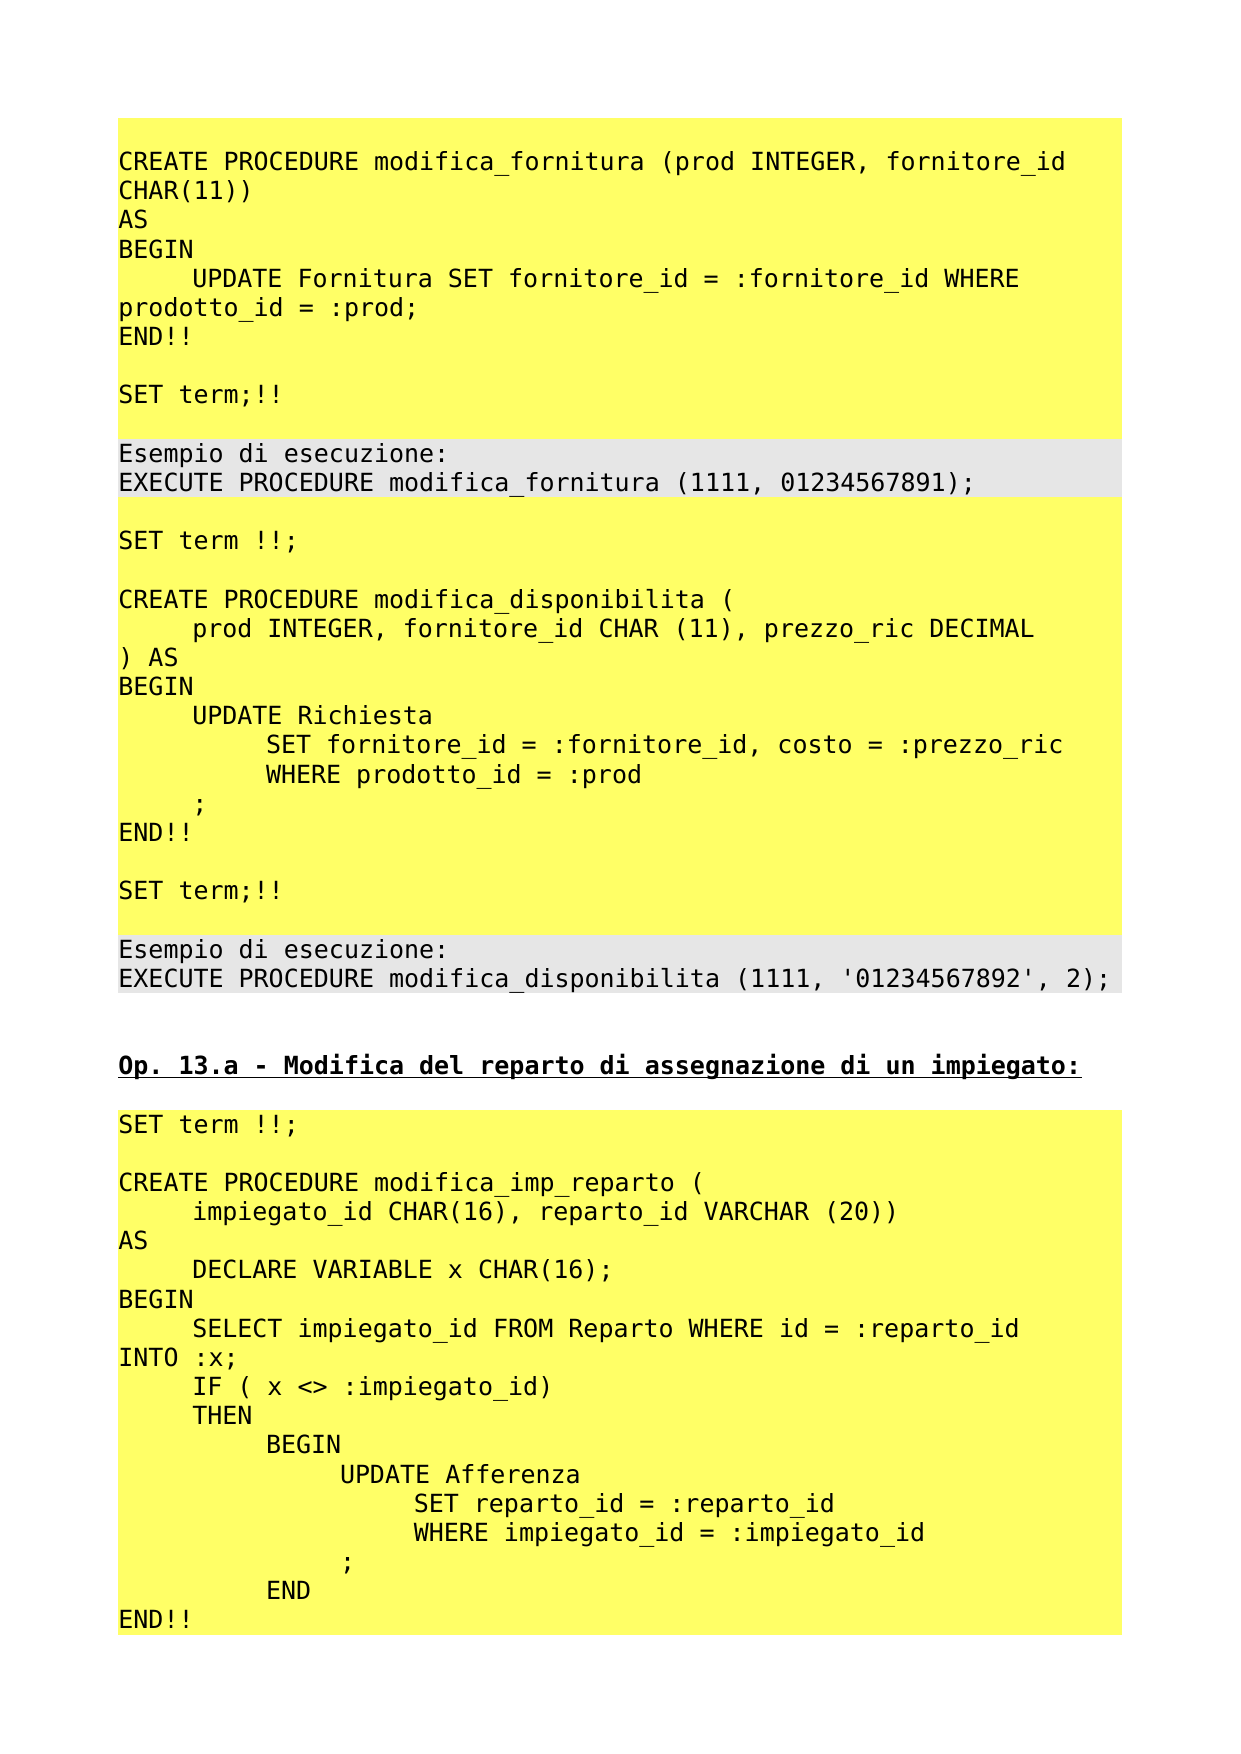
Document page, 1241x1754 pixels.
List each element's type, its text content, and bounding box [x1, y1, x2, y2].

text THEN [118, 1401, 1122, 1431]
text END!! [118, 322, 1122, 351]
text BEGIN [118, 235, 1122, 264]
text END [118, 1576, 1122, 1606]
text IF ( x <> :impiegato_id) [118, 1372, 1122, 1401]
text SET reparto_id = :reparto_id [118, 1489, 1122, 1518]
text SET term !!; [118, 526, 1122, 556]
text UPDATE Afferenza [118, 1460, 1122, 1489]
text EXECUTE PROCEDURE modifica_fornitura (1111, 01234567891); [118, 468, 1122, 497]
text impiegato_id CHAR(16), reparto_id VARCHAR (20)) [118, 1197, 1122, 1226]
text ; [118, 789, 1122, 818]
text CREATE PROCEDURE modifica_imp_reparto ( [118, 1168, 1122, 1197]
text EXECUTE PROCEDURE modifica_disponibilita (1111, '01234567892', 2); [118, 964, 1122, 993]
text SET term;!! [118, 876, 1122, 906]
text CREATE PROCEDURE modifica_fornitura (prod INTEGER, fornitore_id CHAR(11)) [118, 147, 1122, 206]
text BEGIN [118, 672, 1122, 701]
text DECLARE VARIABLE x CHAR(16); [118, 1256, 1122, 1285]
text CREATE PROCEDURE modifica_disponibilita ( [118, 585, 1122, 614]
text END!! [118, 818, 1122, 847]
text AS [118, 1226, 1122, 1256]
text Esempio di esecuzione: [118, 935, 1122, 964]
text ; [118, 1547, 1122, 1576]
text SET term;!! [118, 381, 1122, 410]
text Op. 13.a - Modifica del reparto di assegnazione di un impiegato: [118, 1051, 1122, 1081]
text SET term !!; [118, 1110, 1122, 1139]
text SET fornitore_id = :fornitore_id, costo = :prezzo_ric [118, 731, 1122, 760]
text AS [118, 206, 1122, 235]
text WHERE impiegato_id = :impiegato_id [118, 1518, 1122, 1547]
text SELECT impiegato_id FROM Reparto WHERE id = :reparto_id INTO :x; [118, 1314, 1122, 1372]
text UPDATE Richiesta [118, 701, 1122, 731]
text BEGIN [118, 1285, 1122, 1314]
text UPDATE Fornitura SET fornitore_id = :fornitore_id WHERE prodotto_id = :prod; [118, 264, 1122, 322]
text prod INTEGER, fornitore_id CHAR (11), prezzo_ric DECIMAL [118, 614, 1122, 643]
text ) AS [118, 643, 1122, 672]
text WHERE prodotto_id = :prod [118, 760, 1122, 789]
text BEGIN [118, 1431, 1122, 1460]
text Esempio di esecuzione: [118, 439, 1122, 468]
text END!! [118, 1606, 1122, 1635]
